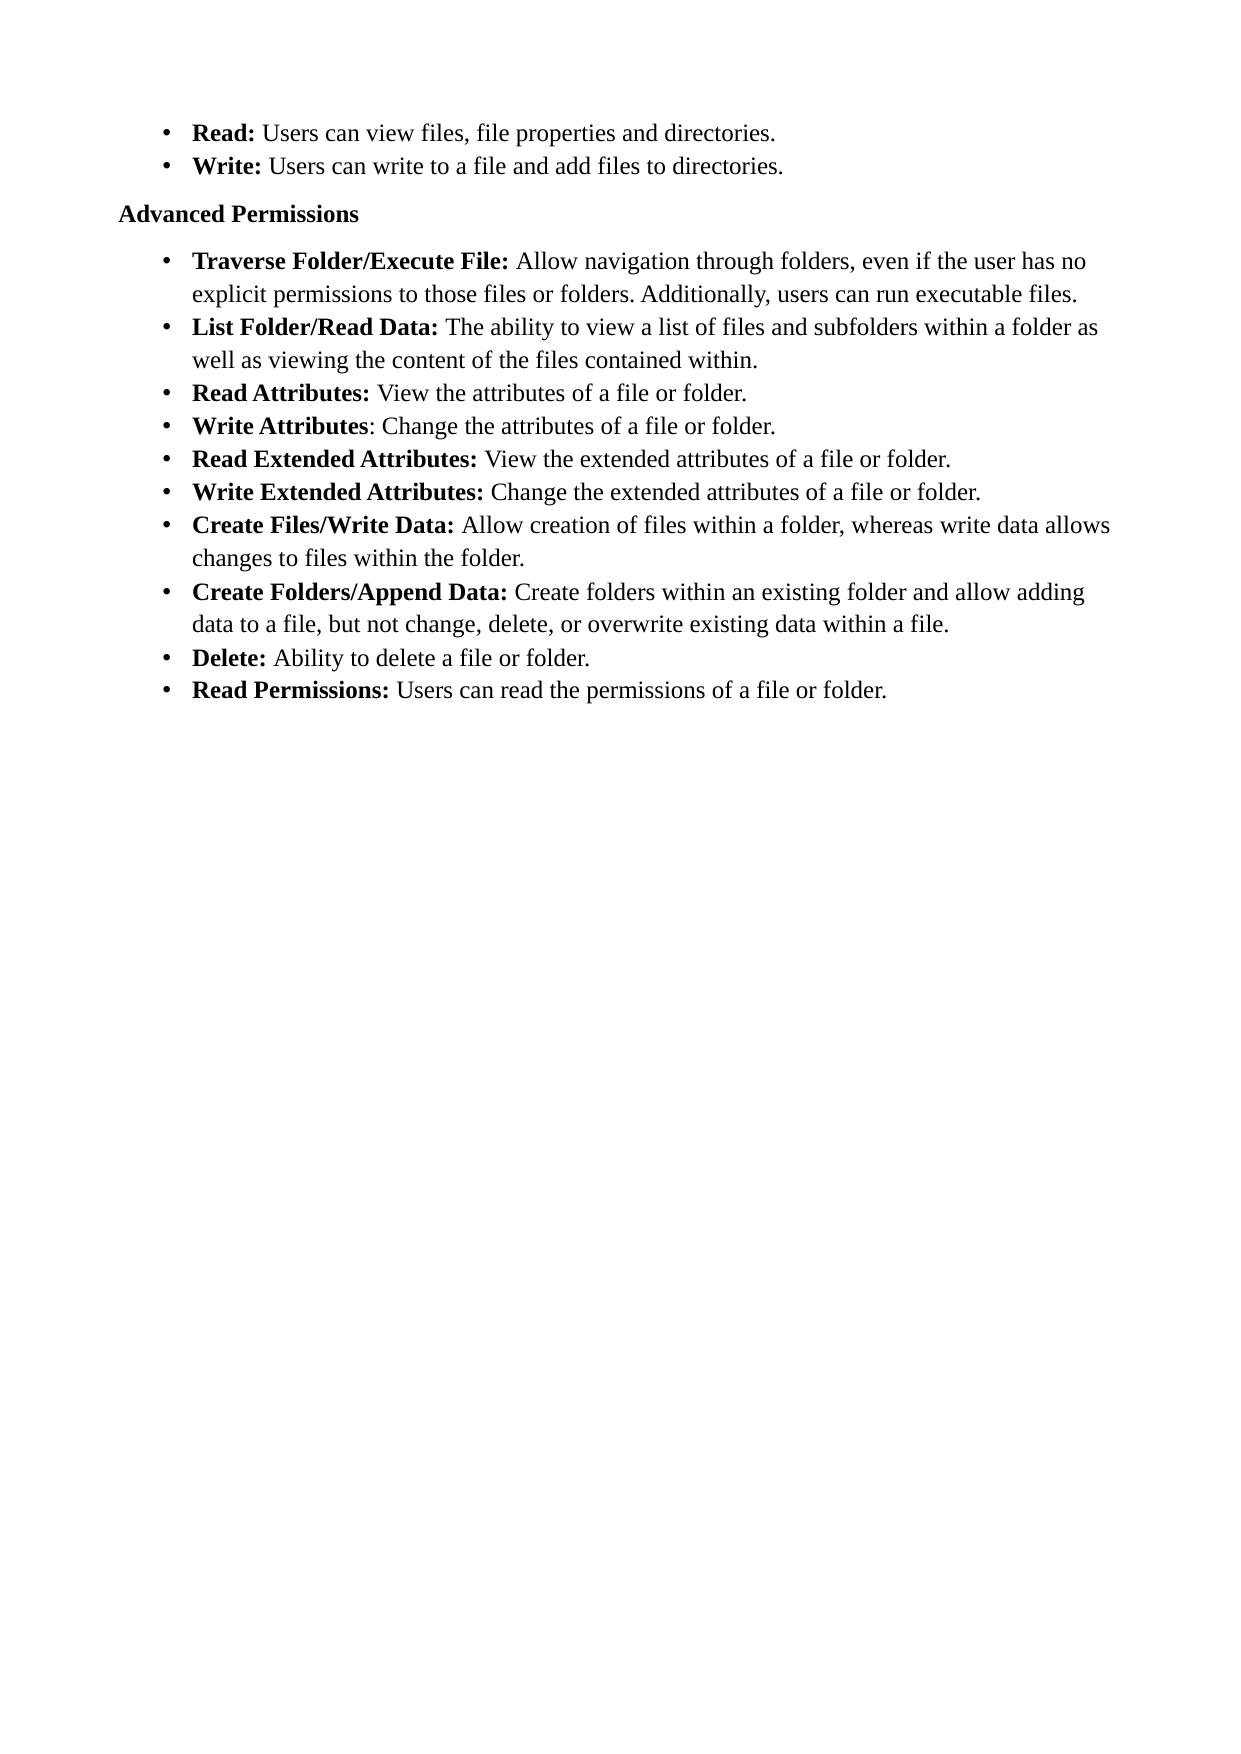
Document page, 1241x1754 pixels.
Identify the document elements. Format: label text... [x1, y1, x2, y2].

list Read: Users can view files, file properties and directories. [162, 118, 1122, 147]
list Traverse Folder/Execute File: Allow navigation through folders, even if the user has no explicit permissions to those files or folders. Additionally, users can run executable files. [162, 246, 1122, 308]
list Read Permissions: Users can read the permissions of a file or folder. [162, 676, 1122, 704]
list Read Attributes: View the attributes of a file or folder. [162, 378, 1122, 407]
list List Folder/Read Data: The ability to view a list of files and subfolders within a folder as well as viewing the content of the files contained within. [162, 312, 1122, 374]
list Create Folders/Append Data: Create folders within an existing folder and allow adding data to a file, but not change, delete, or overwrite existing data within a file. [162, 577, 1122, 638]
list Write: Users can write to a file and add files to directories. [162, 151, 1122, 180]
text Advanced Permissions [118, 199, 1122, 227]
list Read Extended Attributes: View the extended attributes of a file or folder. [162, 444, 1122, 473]
list Create Files/Write Data: Allow creation of files within a folder, whereas write data allows changes to files within the folder. [162, 511, 1122, 572]
list Delete: Ability to delete a file or folder. [162, 643, 1122, 671]
list Write Attributes: Change the attributes of a file or folder. [162, 411, 1122, 440]
list Write Extended Attributes: Change the extended attributes of a file or folder. [162, 477, 1122, 506]
